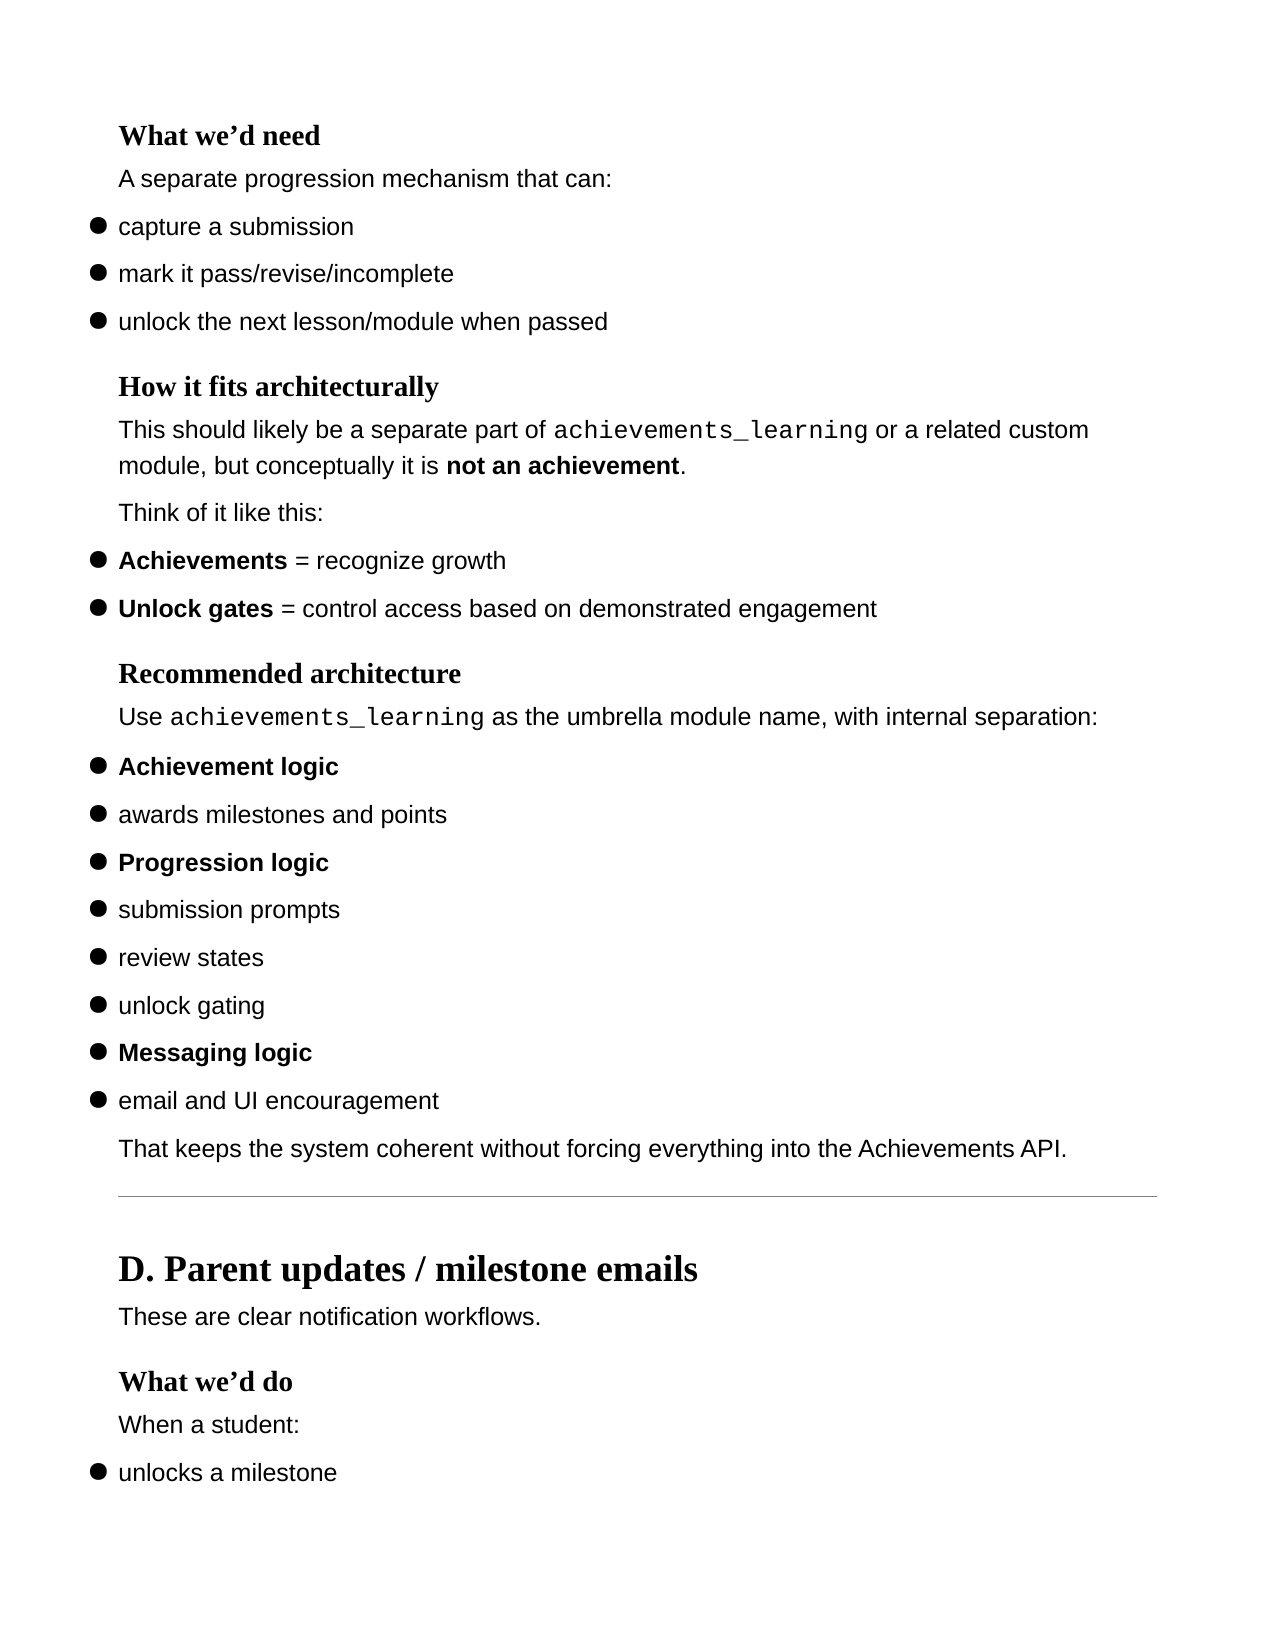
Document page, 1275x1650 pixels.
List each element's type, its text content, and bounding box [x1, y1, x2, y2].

text That keeps the system coherent without forcing everything into the Achievements API. [118, 1134, 1157, 1162]
subtitle What we’d need [118, 118, 1157, 152]
list submission prompts [118, 895, 1157, 924]
list Achievements = recognize growth [118, 546, 1157, 575]
list unlocks a milestone [118, 1458, 1157, 1487]
text Think of it like this: [118, 498, 1157, 527]
text These are clear notification workflows. [118, 1302, 1157, 1331]
list Achievement logic [118, 752, 1157, 781]
subtitle How it fits architecturally [118, 369, 1157, 403]
list Progression logic [118, 847, 1157, 876]
subtitle Recommended architecture [118, 656, 1157, 689]
text This should likely be a separate part of achievements_learning or a related custom module, but conceptually it is not an achievement. [118, 416, 1157, 479]
subtitle D. Parent updates / milestone emails [118, 1246, 1157, 1289]
list Unlock gates = control access based on demonstrated engagement [118, 594, 1157, 622]
list unlock the next lesson/module when passed [118, 307, 1157, 336]
text Use achievements_learning as the umbrella module name, with internal separation: [118, 702, 1157, 733]
list review states [118, 943, 1157, 972]
list Messaging logic [118, 1038, 1157, 1067]
list unlock gating [118, 991, 1157, 1019]
text When a student: [118, 1410, 1157, 1439]
list email and UI encouragement [118, 1086, 1157, 1115]
list awards milestones and points [118, 800, 1157, 829]
text A separate progression mechanism that can: [118, 164, 1157, 193]
subtitle What we’d do [118, 1364, 1157, 1398]
list mark it pass/revise/incomplete [118, 259, 1157, 288]
list capture a submission [118, 212, 1157, 241]
